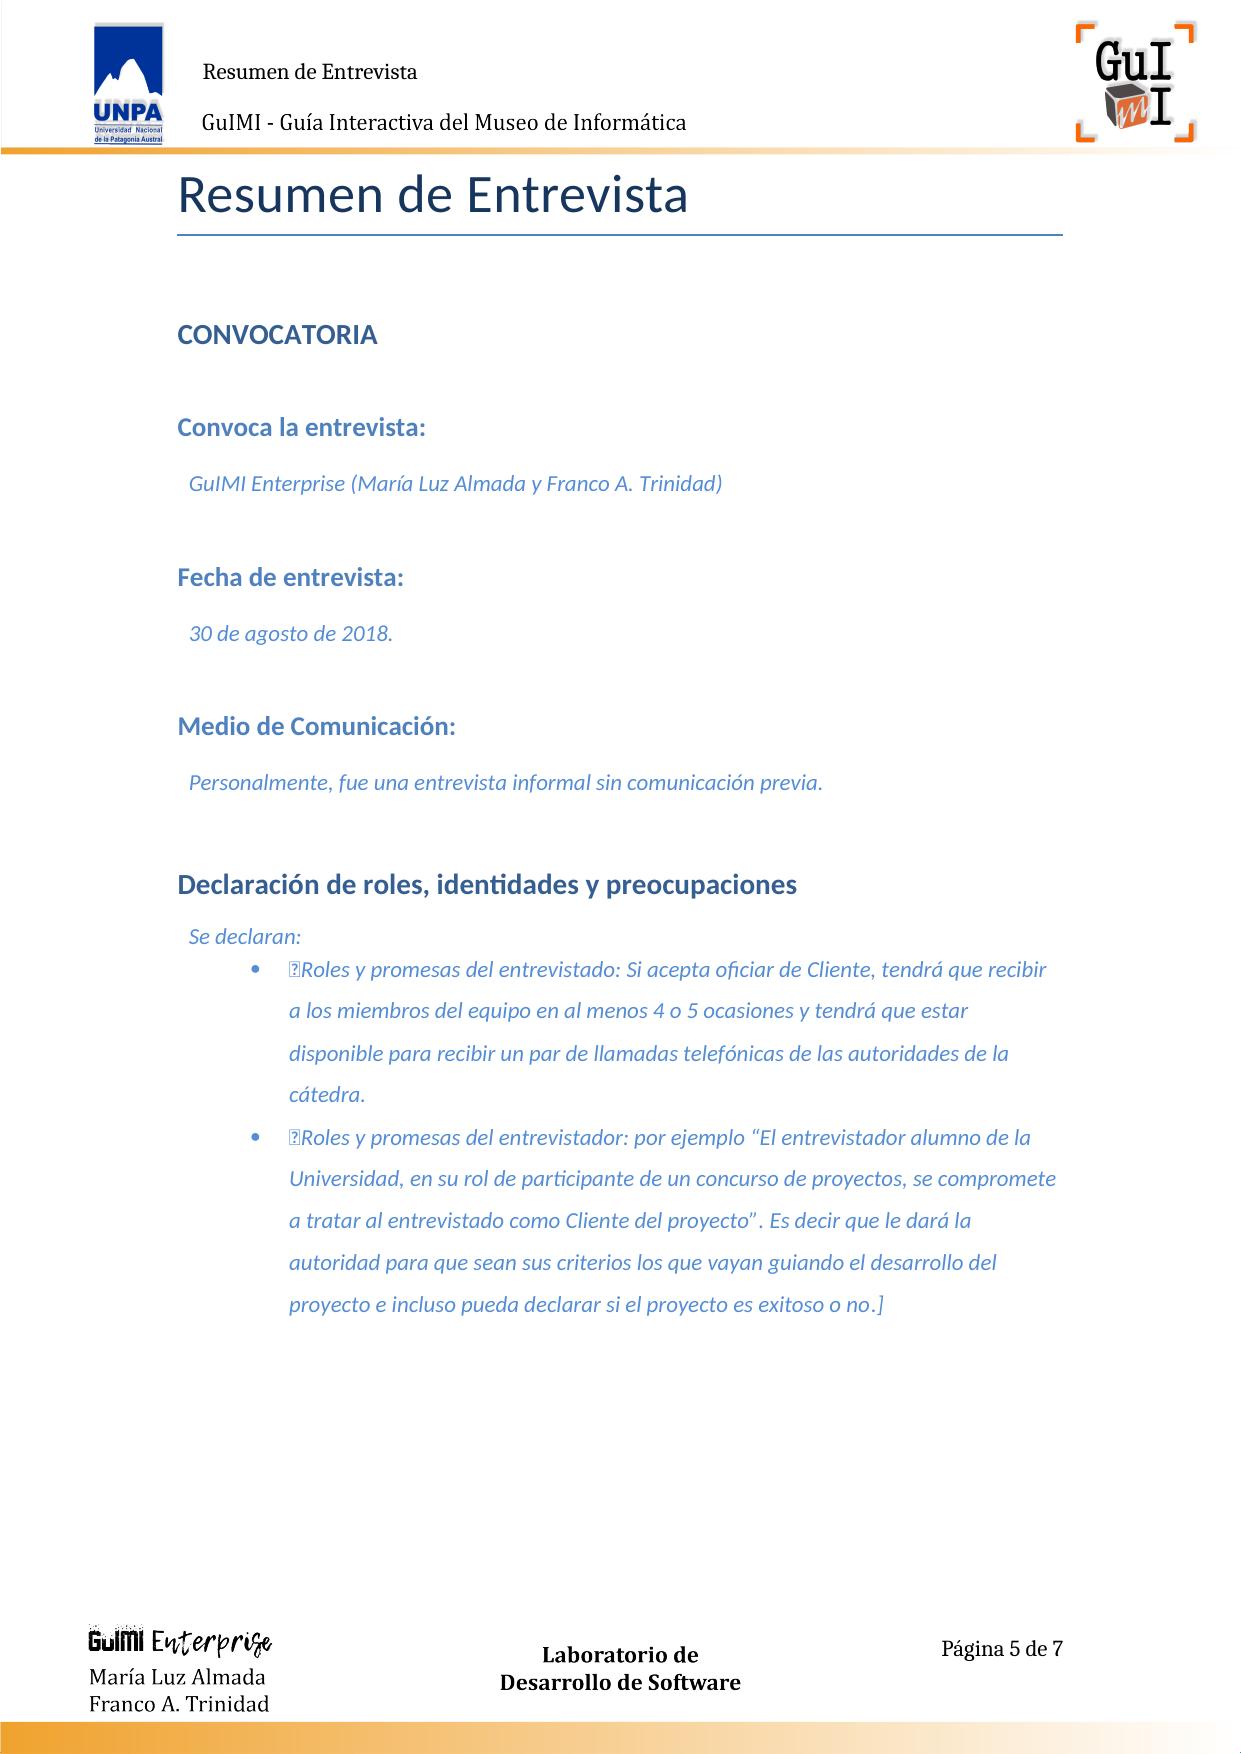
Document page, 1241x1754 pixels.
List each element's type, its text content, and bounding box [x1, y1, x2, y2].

text Personalmente, fue una entrevista informal sin comunicación previa. [188, 768, 1063, 796]
picture [0, 1613, 1241, 1754]
text Fecha de entrevista: [177, 522, 1063, 593]
text GuIMI Enterprise (María Luz Almada y Franco A. Trinidad) [188, 469, 1063, 497]
text Medio de Comunicación: [177, 672, 1063, 743]
text Resumen de Entrevista [177, 160, 1063, 234]
picture [0, 0, 1241, 155]
text Convoca la entrevista: [177, 372, 1063, 443]
text CONVOCATORIA [177, 316, 1063, 351]
text Declaración de roles, identidades y preocupaciones [177, 866, 1063, 902]
list Roles y promesas del entrevistado: Si acepta oficiar de Cliente, tendrá que recibir a los miembros del equipo en al menos 4 o 5 ocasiones y tendrá que estar disponible para recibir un par de llamadas telefónicas de las autoridades de la cátedra. [251, 955, 1063, 1109]
text Se declaran: [188, 922, 1063, 951]
list Roles y promesas del entrevistador: por ejemplo “El entrevistador alumno de la Universidad, en su rol de participante de un concurso de proyectos, se compromete a tratar al entrevistado como Cliente del proyecto”. Es decir que le dará la autoridad para que sean sus criterios los que vayan guiando el desarrollo del proyecto e incluso pueda declarar si el proyecto es exitoso o no.] [251, 1123, 1063, 1318]
text 30 de agosto de 2018. [188, 619, 1063, 647]
